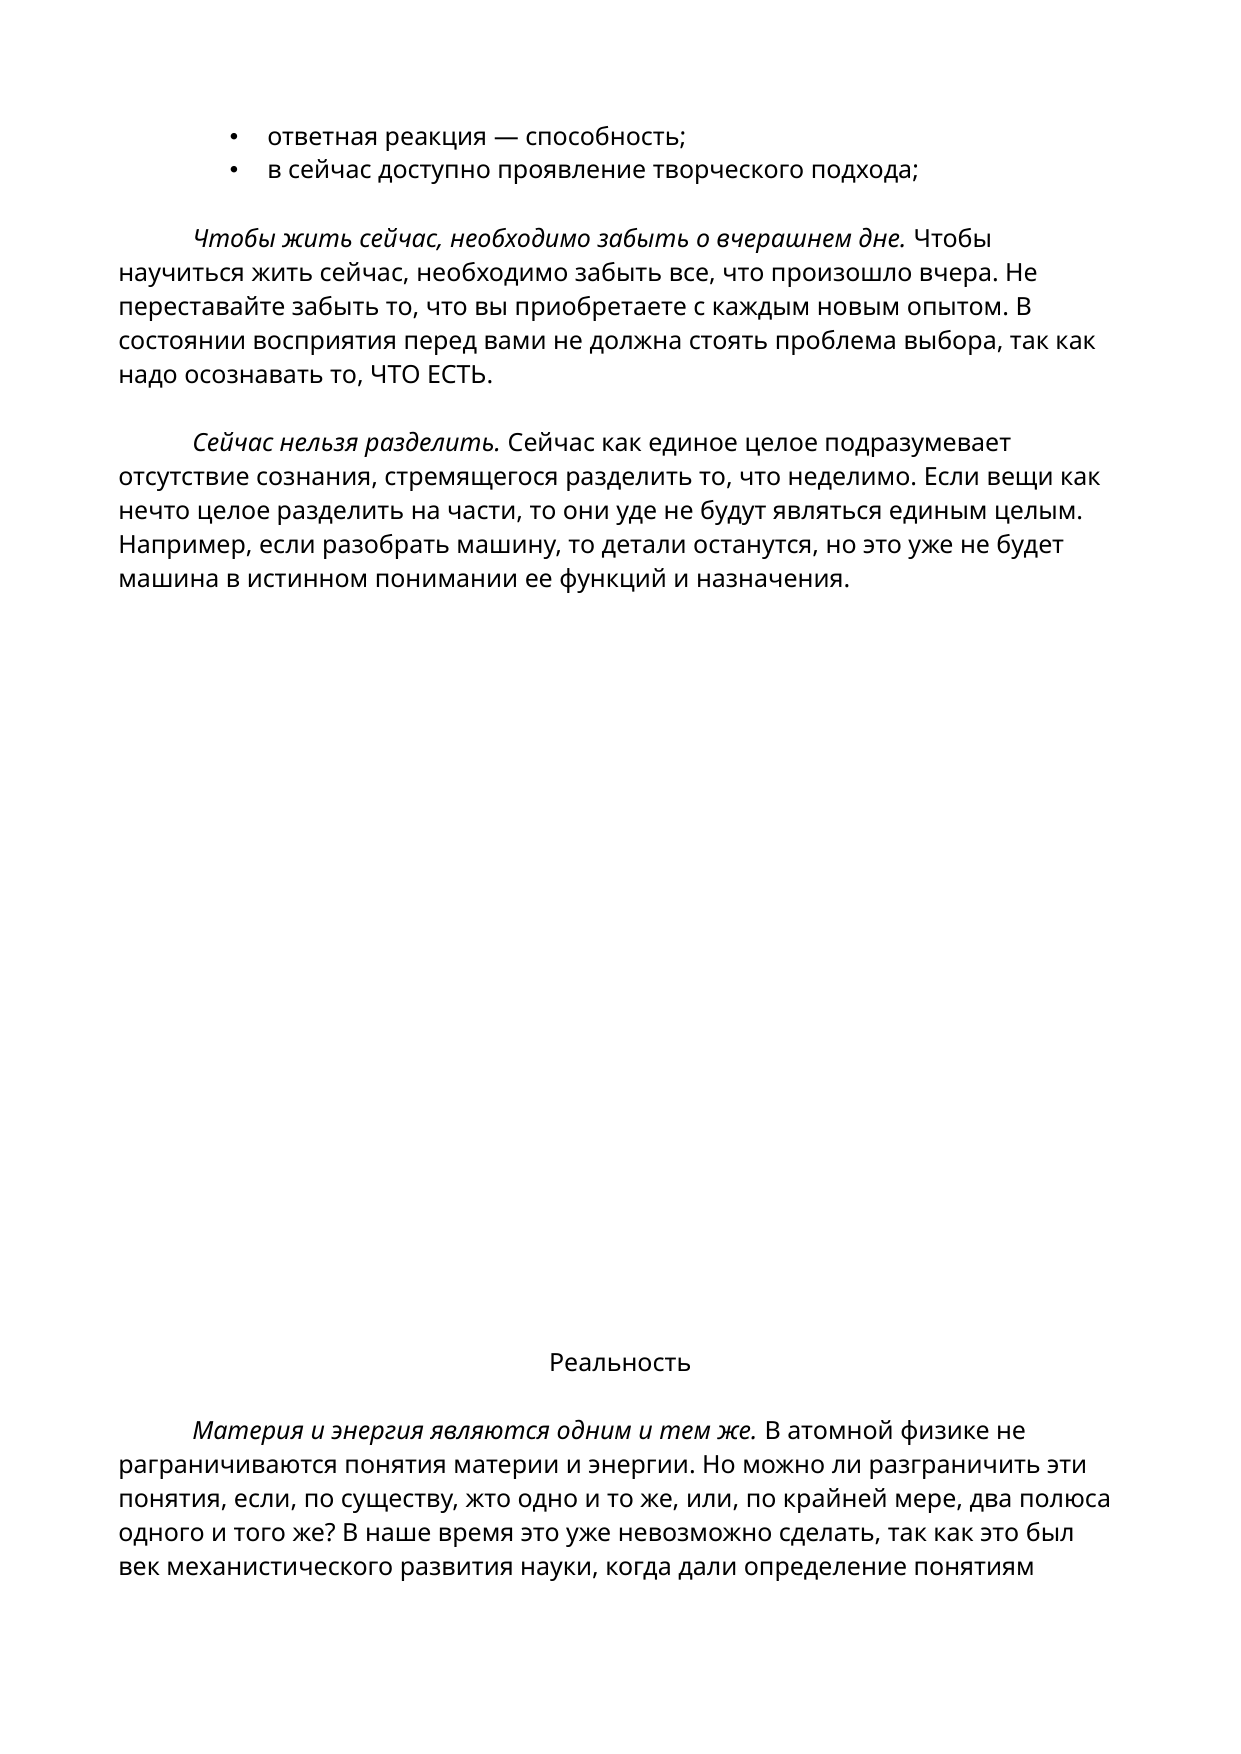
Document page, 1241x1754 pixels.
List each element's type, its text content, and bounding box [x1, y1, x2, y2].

list ответная реакция — способность; [229, 118, 1122, 152]
text Материя и энергия являются одним и тем же. В атомной физике не раграничиваются понятия материи и энергии. Но можно ли разграничить эти понятия, если, по существу, жто одно и то же, или, по крайней мере, два полюса одного и того же? В наше время это уже невозможно сделать, так как это был век механистического развития науки, когда дали определение понятиям [118, 1412, 1122, 1583]
text Сейчас нельзя разделить. Сейчас как единое целое подразумевает отсутствие сознания, стремящегося разделить то, что неделимо. Если вещи как нечто целое разделить на части, то они уде не будут являться единым целым. Например, если разобрать машину, то детали останутся, но это уже не будет машина в истинном понимании ее функций и назначения. [118, 425, 1122, 595]
text Чтобы жить сейчас, необходимо забыть о вчерашнем дне. Чтобы научиться жить сейчас, необходимо забыть все, что произошло вчера. Не переставайте забыть то, что вы приобретаете с каждым новым опытом. В состоянии восприятия перед вами не должна стоять проблема выбора, так как надо осознавать то, ЧТО ЕСТЬ. [118, 220, 1122, 391]
list в сейчас доступно проявление творческого подхода; [229, 152, 1122, 186]
text Реальность [118, 1344, 1122, 1378]
